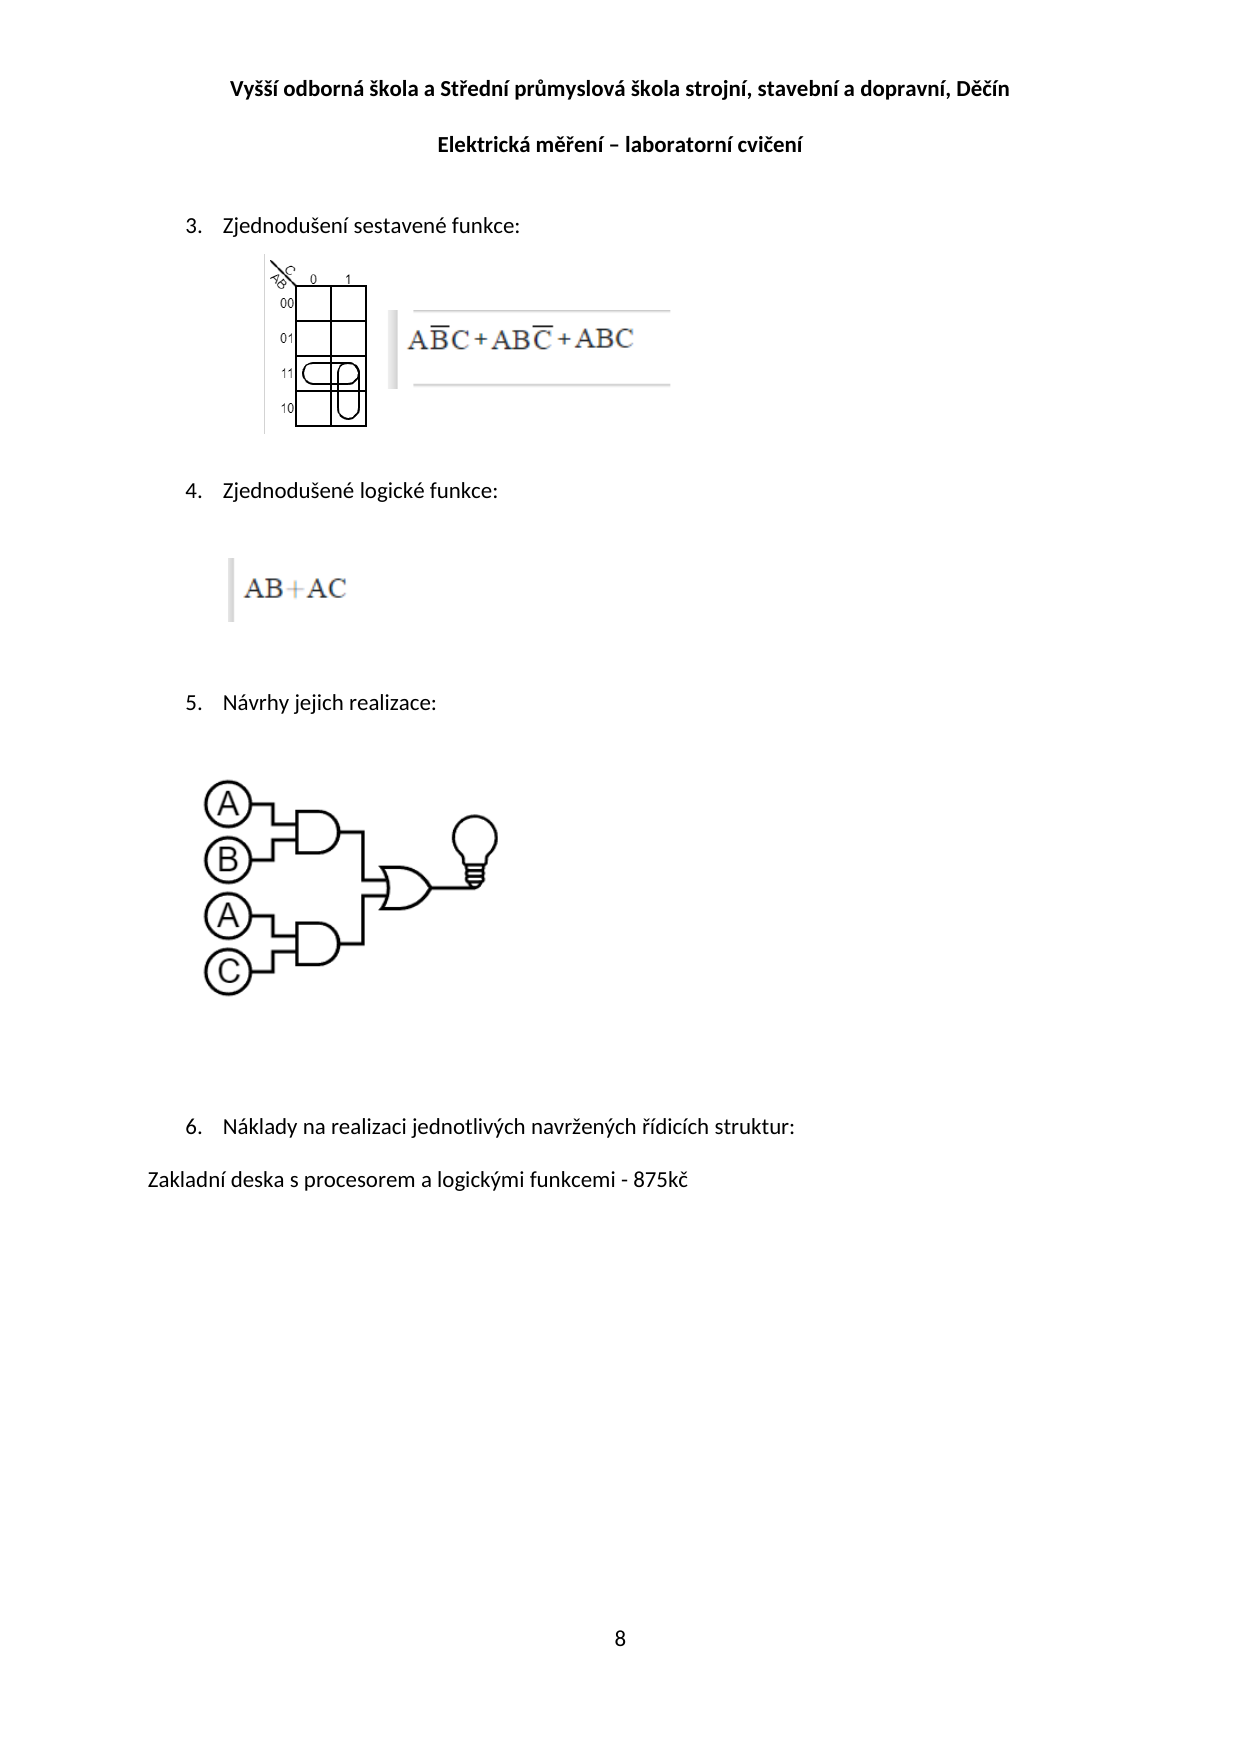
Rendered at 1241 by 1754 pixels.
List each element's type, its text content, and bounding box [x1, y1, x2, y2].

picture [228, 558, 418, 622]
list Zjednodušení sestavené funkce: [185, 211, 1093, 239]
list Náklady na realizaci jednotlivých navržených řídicích struktur: [185, 1112, 1093, 1140]
text Zakladní deska s procesorem a logickými funkcemi - 875kč [148, 1165, 1093, 1193]
picture [264, 254, 671, 434]
picture [188, 754, 519, 1021]
list Návrhy jejich realizace: [185, 688, 1093, 716]
list Zjednodušené logické funkce: [185, 476, 1093, 504]
